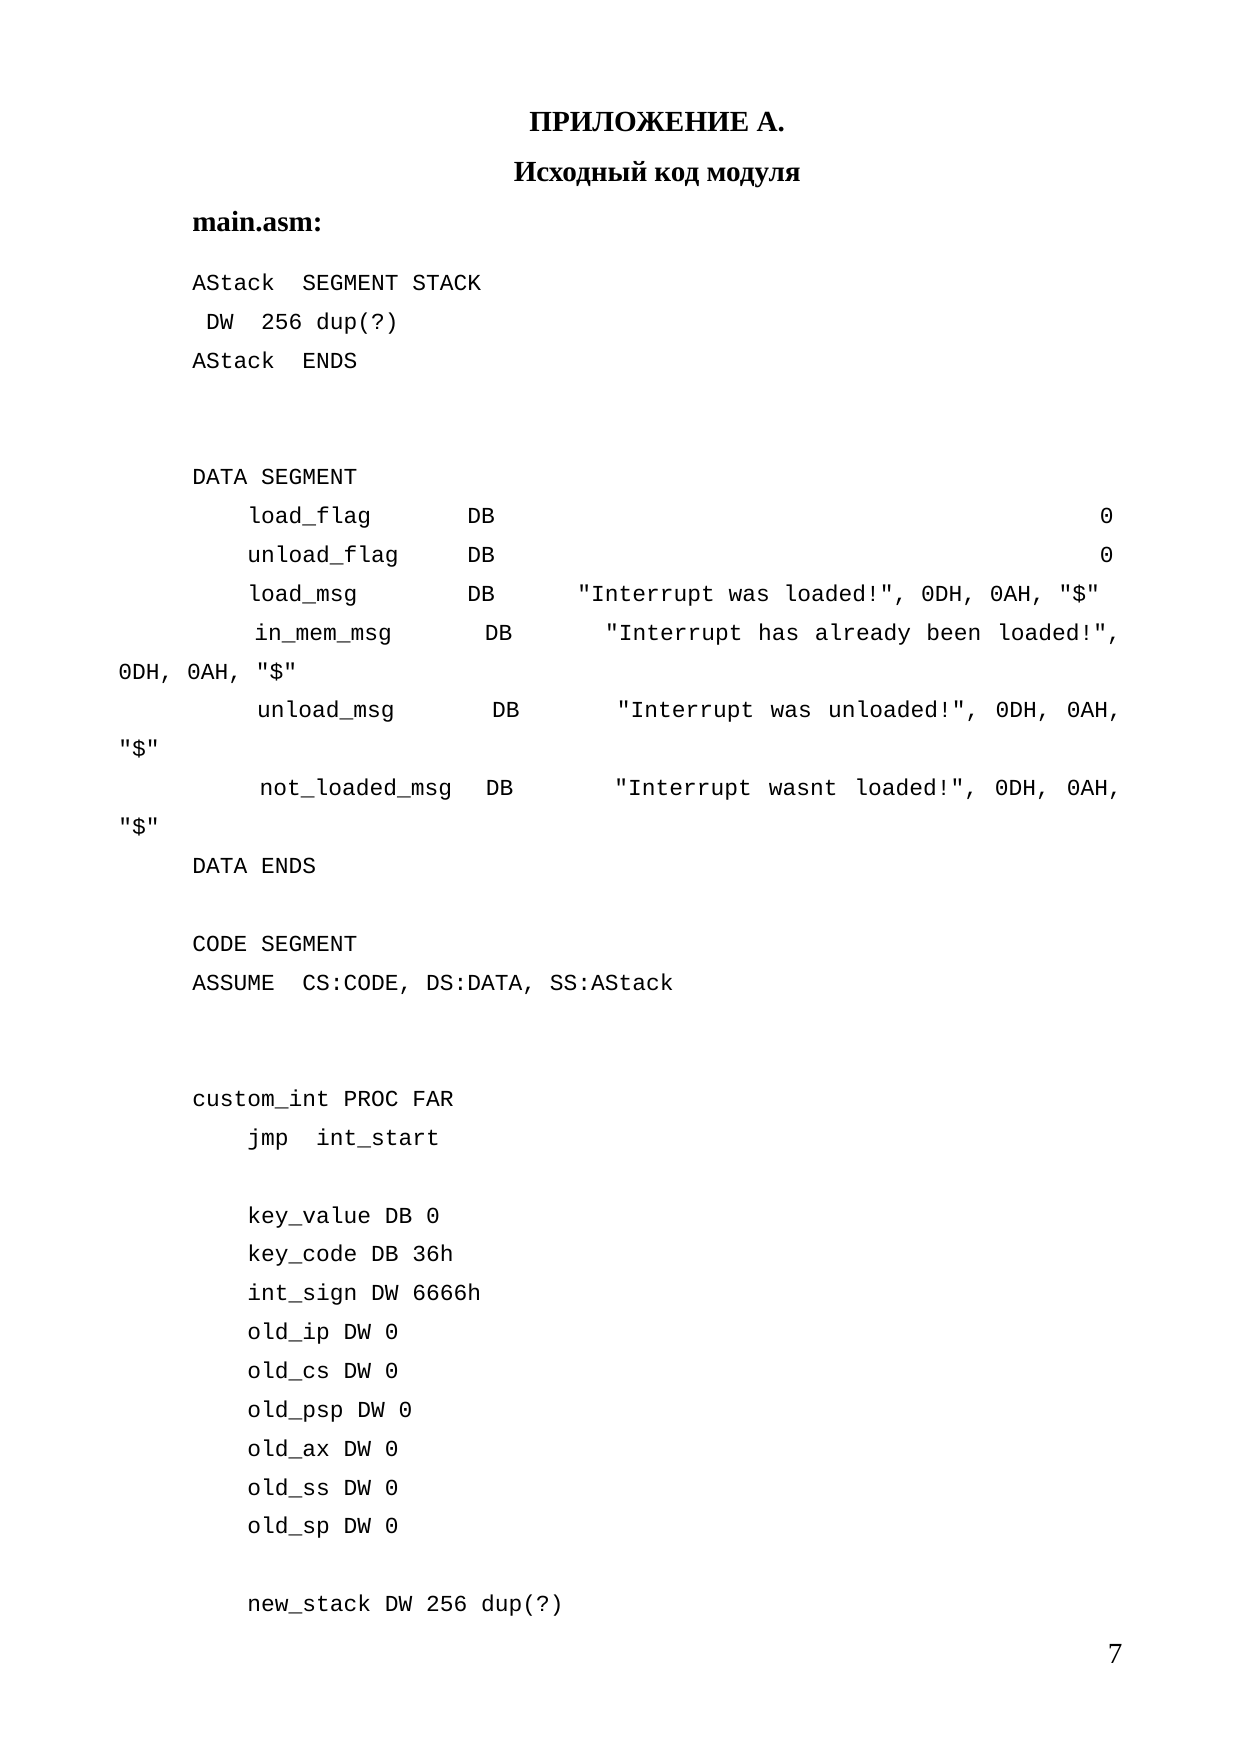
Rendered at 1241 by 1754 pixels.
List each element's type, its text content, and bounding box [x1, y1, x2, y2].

text key_value DB 0 [118, 1204, 1122, 1230]
text DATA ENDS [118, 854, 1122, 880]
text ПРИЛОЖЕНИЕ А. [118, 104, 1122, 137]
text load_msg DB "Interrupt was loaded!", 0DH, 0AH, "$" [118, 582, 1122, 608]
text old_ax DW 0 [118, 1437, 1122, 1463]
text key_code DB 36h [118, 1243, 1122, 1269]
text DATA SEGMENT [118, 466, 1122, 492]
text AStack ENDS [118, 349, 1122, 375]
text old_sp DW 0 [118, 1515, 1122, 1541]
text custom_int PROC FAR [118, 1087, 1122, 1113]
text DW 256 dup(?) [118, 310, 1122, 336]
text old_ip DW 0 [118, 1321, 1122, 1346]
text old_ss DW 0 [118, 1476, 1122, 1502]
text Исходный код модуля [118, 154, 1122, 188]
text int_sign DW 6666h [118, 1282, 1122, 1308]
text in_mem_msg DB "Interrupt has already been loaded!", 0DH, 0AH, "$" [118, 621, 1122, 686]
text unload_flag DB 0 [118, 543, 1122, 569]
text new_stack DW 256 dup(?) [118, 1592, 1122, 1618]
text CODE SEGMENT [118, 932, 1122, 958]
text unload_msg DB "Interrupt was unloaded!", 0DH, 0AH, "$" [118, 699, 1122, 764]
text not_loaded_msg DB "Interrupt wasnt loaded!", 0DH, 0AH, "$" [118, 777, 1122, 841]
text AStack SEGMENT STACK [118, 271, 1122, 297]
text jmp int_start [118, 1126, 1122, 1152]
text old_psp DW 0 [118, 1398, 1122, 1424]
text main.asm: [118, 204, 1122, 238]
text old_cs DW 0 [118, 1359, 1122, 1385]
text ASSUME CS:CODE, DS:DATA, SS:AStack [118, 971, 1122, 997]
text load_flag DB 0 [118, 504, 1122, 531]
